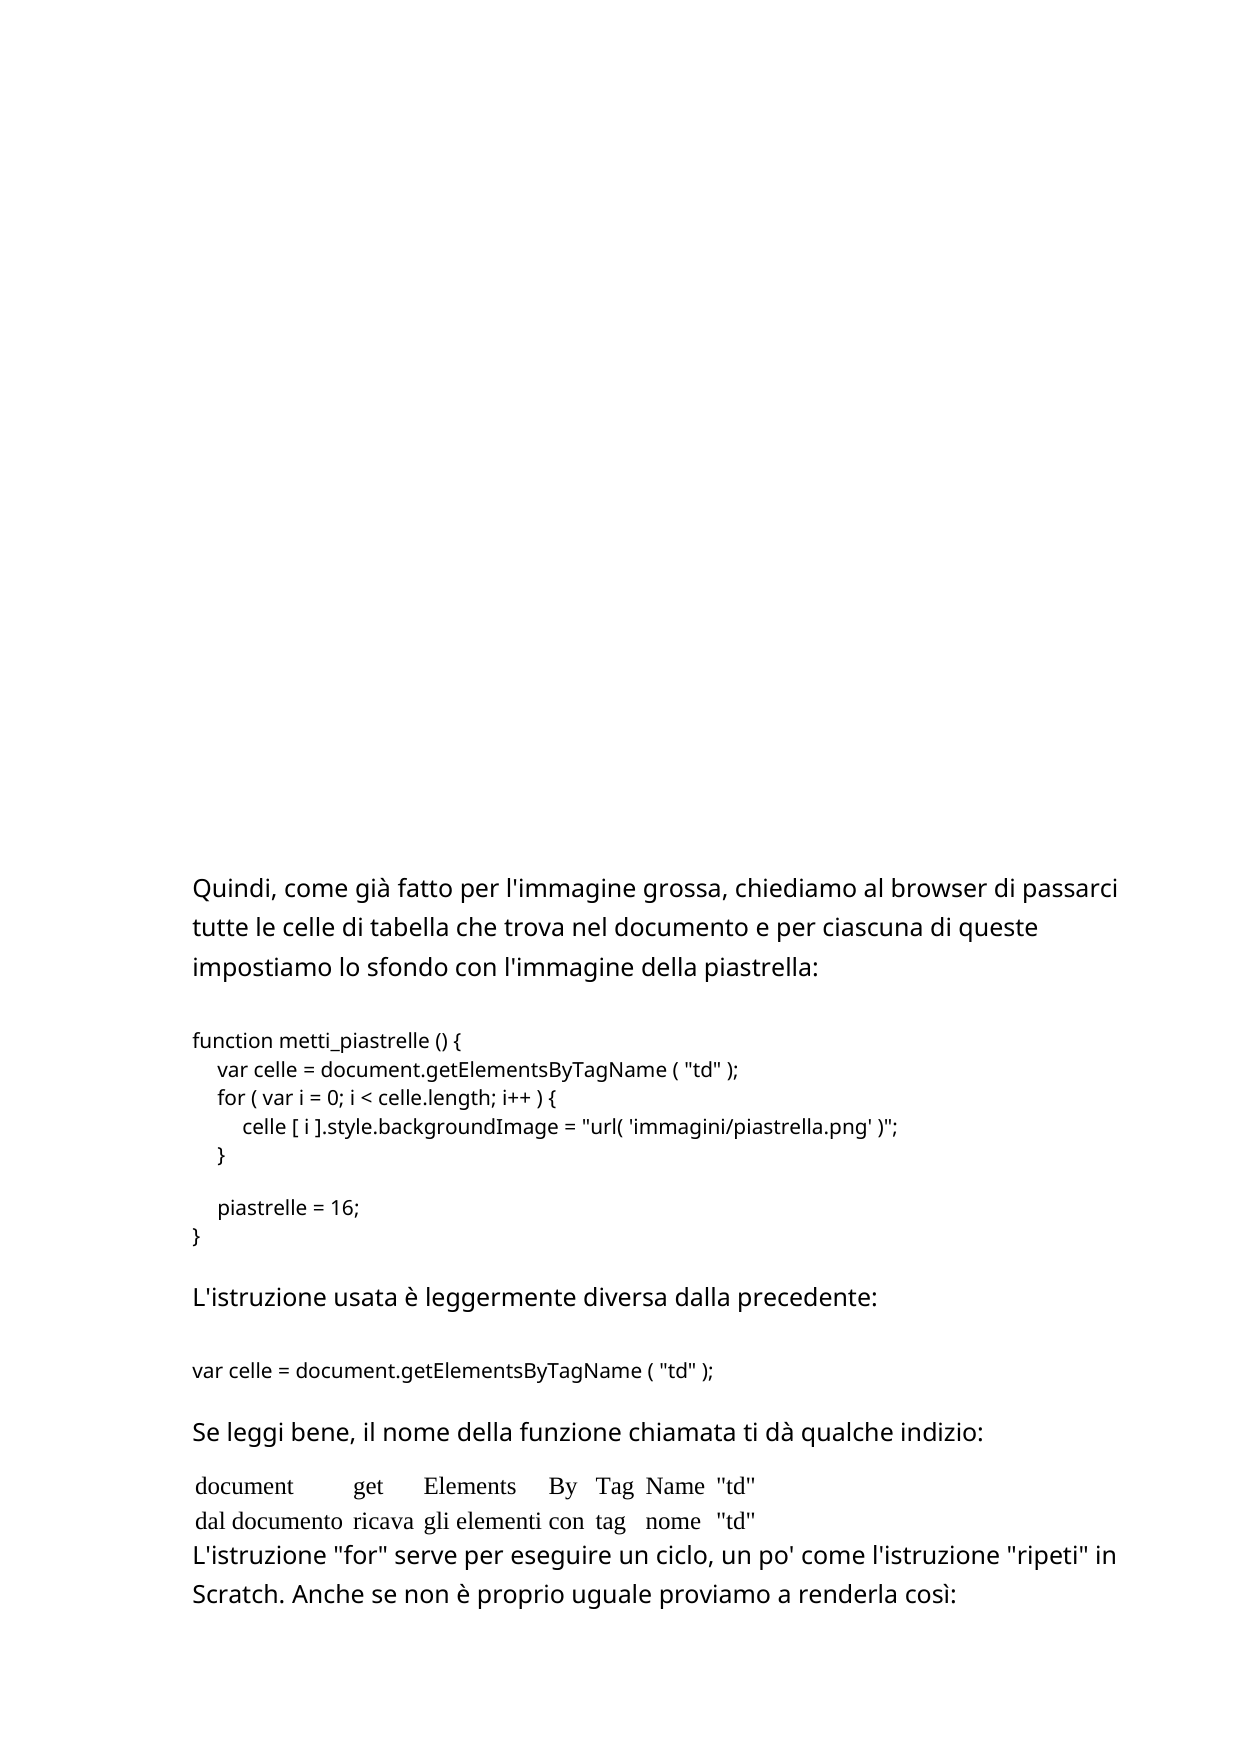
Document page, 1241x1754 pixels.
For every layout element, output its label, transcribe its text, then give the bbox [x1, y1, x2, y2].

list for ( var i = 0; i < celle.length; i++ ) { [162, 1083, 1181, 1112]
list L'istruzione "for" serve per eseguire un ciclo, un po' come l'istruzione "ripeti" in Scratch. Anche se non è proprio uguale proviamo a renderla così: [162, 1537, 1181, 1611]
list L'istruzione usata è leggermente diversa dalla precedente: [162, 1279, 1181, 1313]
table_header "td" [713, 1468, 769, 1503]
table_cell ricava [350, 1503, 420, 1537]
table_header Tag [593, 1468, 642, 1503]
list var celle = document.getElementsByTagName ( "td" ); [162, 1055, 1181, 1083]
table_cell nome [643, 1503, 713, 1537]
table_header Name [643, 1468, 713, 1503]
table_header get [350, 1468, 420, 1503]
table_cell gli elementi [420, 1503, 545, 1537]
table_cell tag [593, 1503, 642, 1537]
list } [162, 1221, 1181, 1250]
list Se leggi bene, il nome della funzione chiamata ti dà qualche indizio: [162, 1414, 1181, 1449]
table_cell "td" [713, 1503, 769, 1537]
table_header Elements [420, 1468, 545, 1503]
list function metti_piastrelle () { [162, 1027, 1181, 1055]
list var celle = document.getElementsByTagName ( "td" ); [162, 1357, 1181, 1385]
list piastrelle = 16; [162, 1193, 1181, 1221]
table_cell con [545, 1503, 592, 1537]
list Quindi, come già fatto per l'immagine grossa, chiediamo al browser di passarci tutte le celle di tabella che trova nel documento e per ciascuna di queste impostiamo lo sfondo con l'immagine della piastrella: [162, 871, 1181, 983]
table_header document [192, 1468, 350, 1503]
table_header By [545, 1468, 592, 1503]
list } [162, 1141, 1181, 1169]
table_cell dal documento [192, 1503, 350, 1537]
list celle [ i ].style.backgroundImage = "url( 'immagini/piastrella.png' )"; [162, 1112, 1181, 1141]
